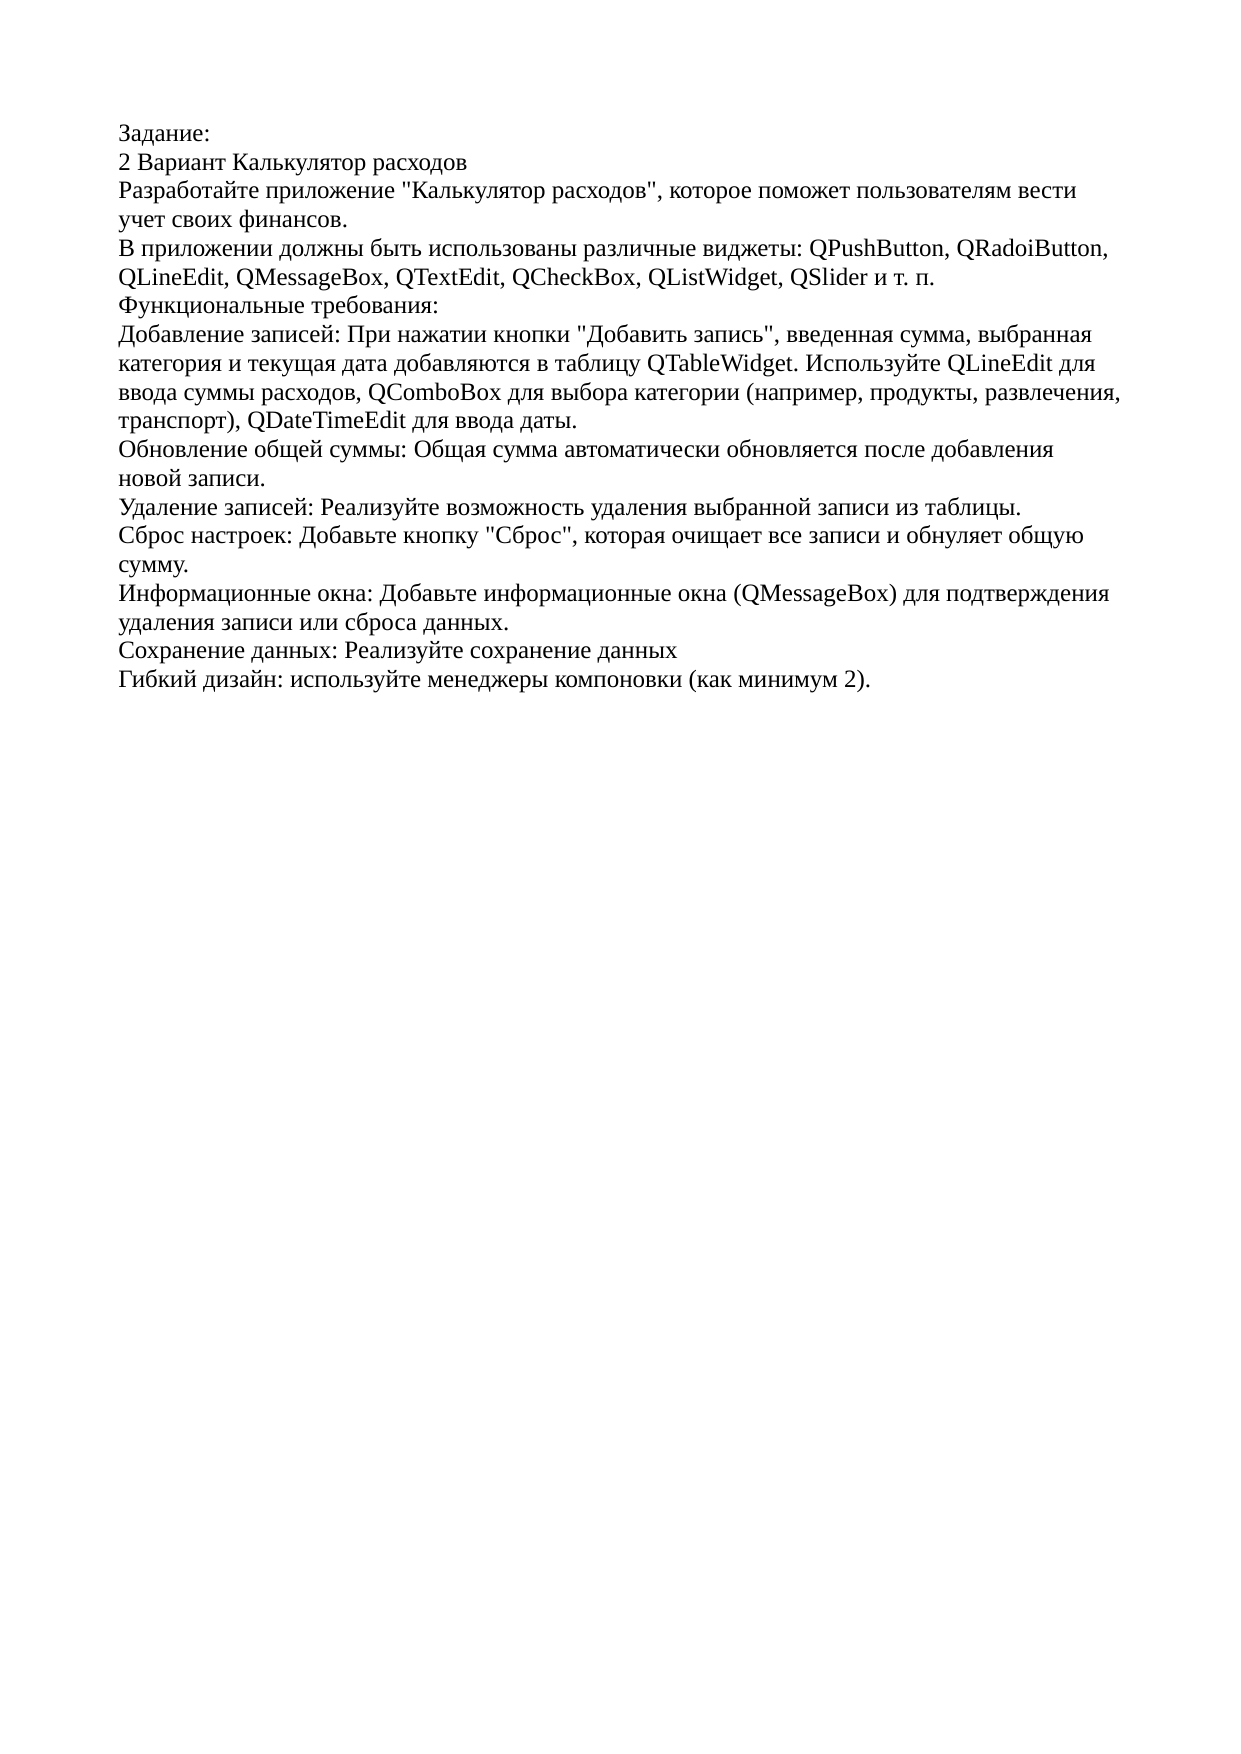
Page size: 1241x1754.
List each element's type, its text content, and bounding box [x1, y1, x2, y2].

text Сохранение данных: Реализуйте сохранение данных [118, 636, 1122, 664]
text Разработайте приложение "Калькулятор расходов", которое поможет пользователям вести учет своих финансов. [118, 176, 1122, 233]
text Информационные окна: Добавьте информационные окна (QMessageBox) для подтверждения удаления записи или сброса данных. [118, 578, 1122, 636]
text Добавление записей: При нажатии кнопки "Добавить запись", введенная сумма, выбранная категория и текущая дата добавляются в таблицу QTableWidget. Используйте QLineEdit для ввода суммы расходов, QComboBox для выбора категории (например, продукты, развлечения, транспорт), QDateTimeEdit для ввода даты. [118, 319, 1122, 434]
text Удаление записей: Реализуйте возможность удаления выбранной записи из таблицы. [118, 492, 1122, 521]
text Функциональные требования: [118, 291, 1122, 319]
text Обновление общей суммы: Общая сумма автоматически обновляется после добавления новой записи. [118, 434, 1122, 492]
text В приложении должны быть использованы различные виджеты: QPushButton, QRadoiButton, QLineEdit, QMessageBox, QTextEdit, QCheckBox, QListWidget, QSlider и т. п. [118, 233, 1122, 291]
text Задание: [118, 118, 1122, 147]
text Сброс настроек: Добавьте кнопку "Сброс", которая очищает все записи и обнуляет общую сумму. [118, 521, 1122, 578]
text 2 Вариант Калькулятор расходов [118, 147, 1122, 176]
text Гибкий дизайн: используйте менеджеры компоновки (как минимум 2). [118, 664, 1122, 693]
